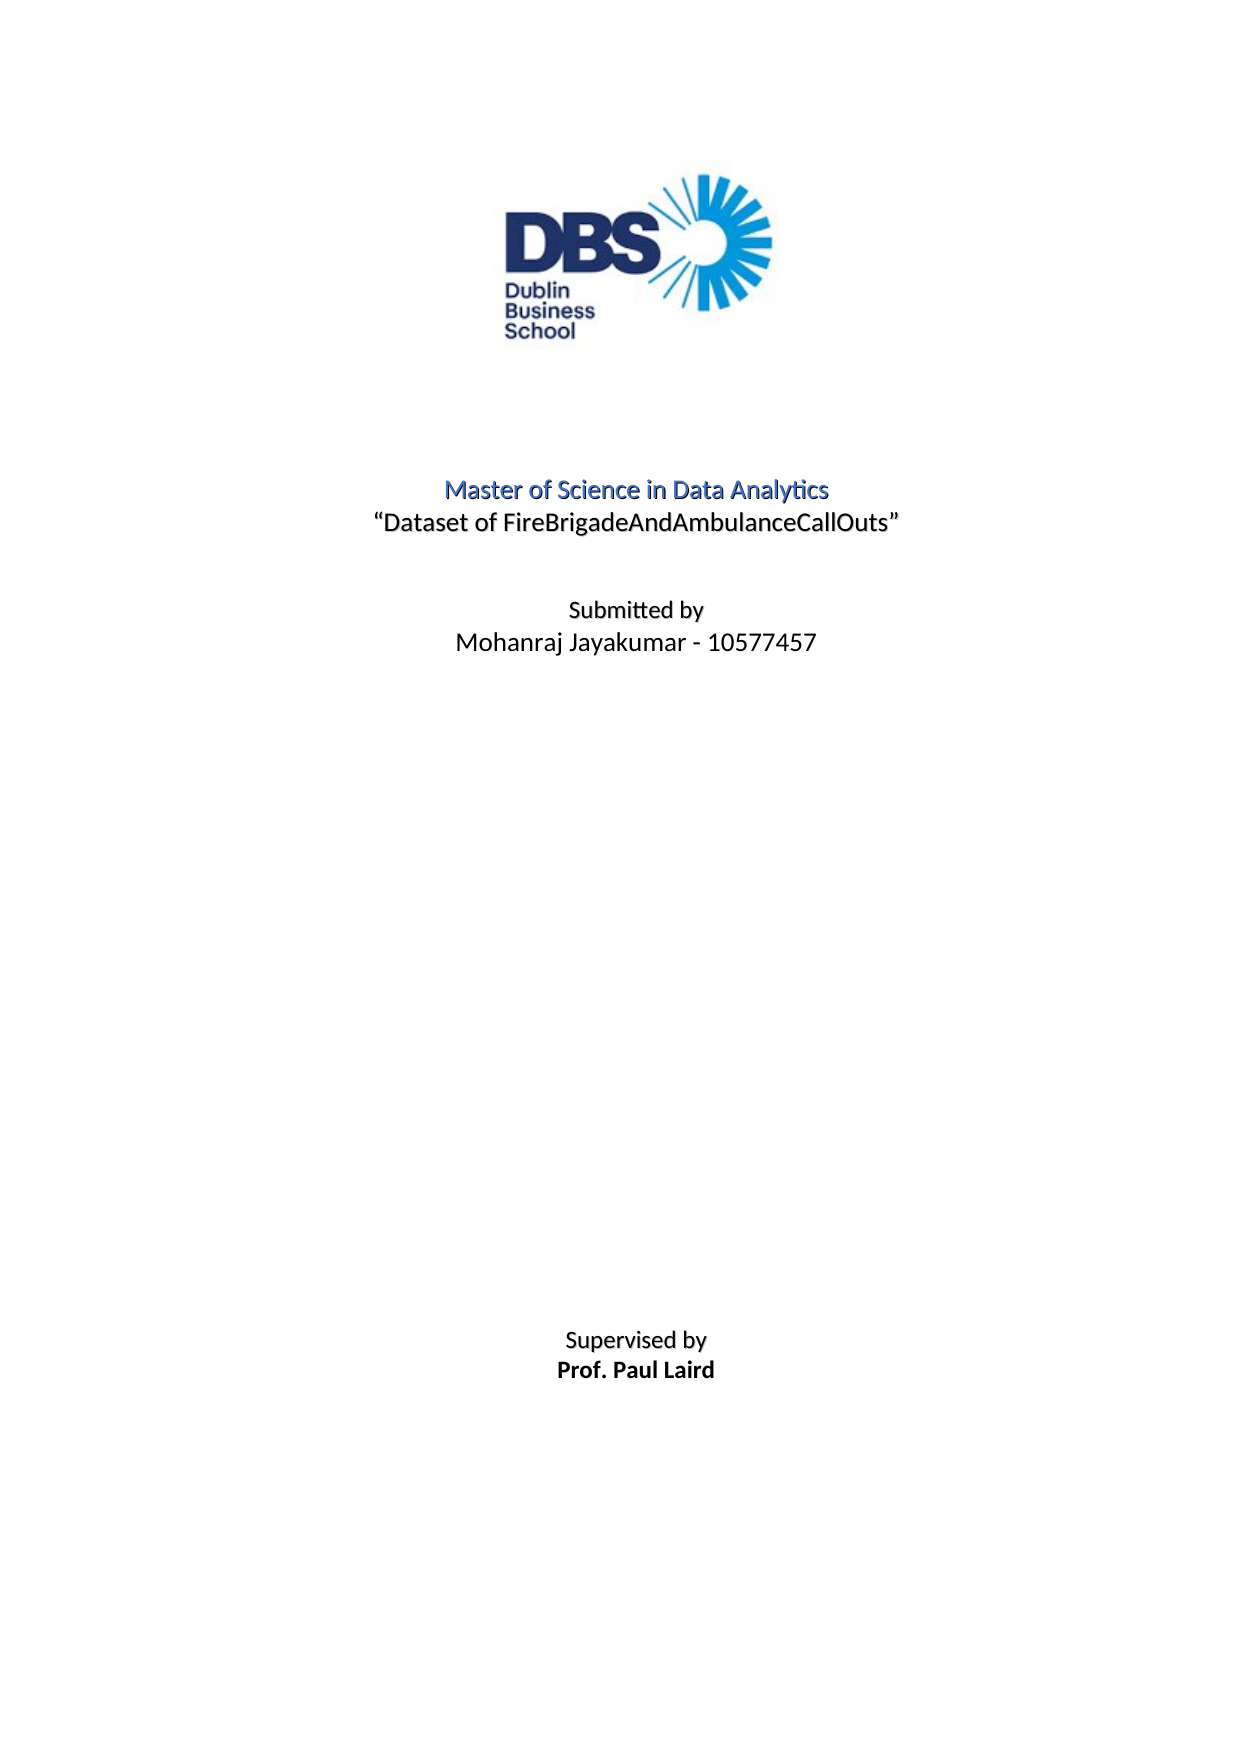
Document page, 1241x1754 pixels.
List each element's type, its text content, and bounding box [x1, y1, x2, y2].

text Master of Science in Data Analytics [150, 472, 1122, 505]
text Submitted by [150, 594, 1122, 625]
text “Dataset of FireBrigadeAndAmbulanceCallOuts” [150, 505, 1122, 538]
text Supervised by [150, 1324, 1122, 1354]
text Mohanraj Jayakumar - 10577457 [150, 625, 1122, 658]
text Prof. Paul Laird [150, 1354, 1122, 1385]
